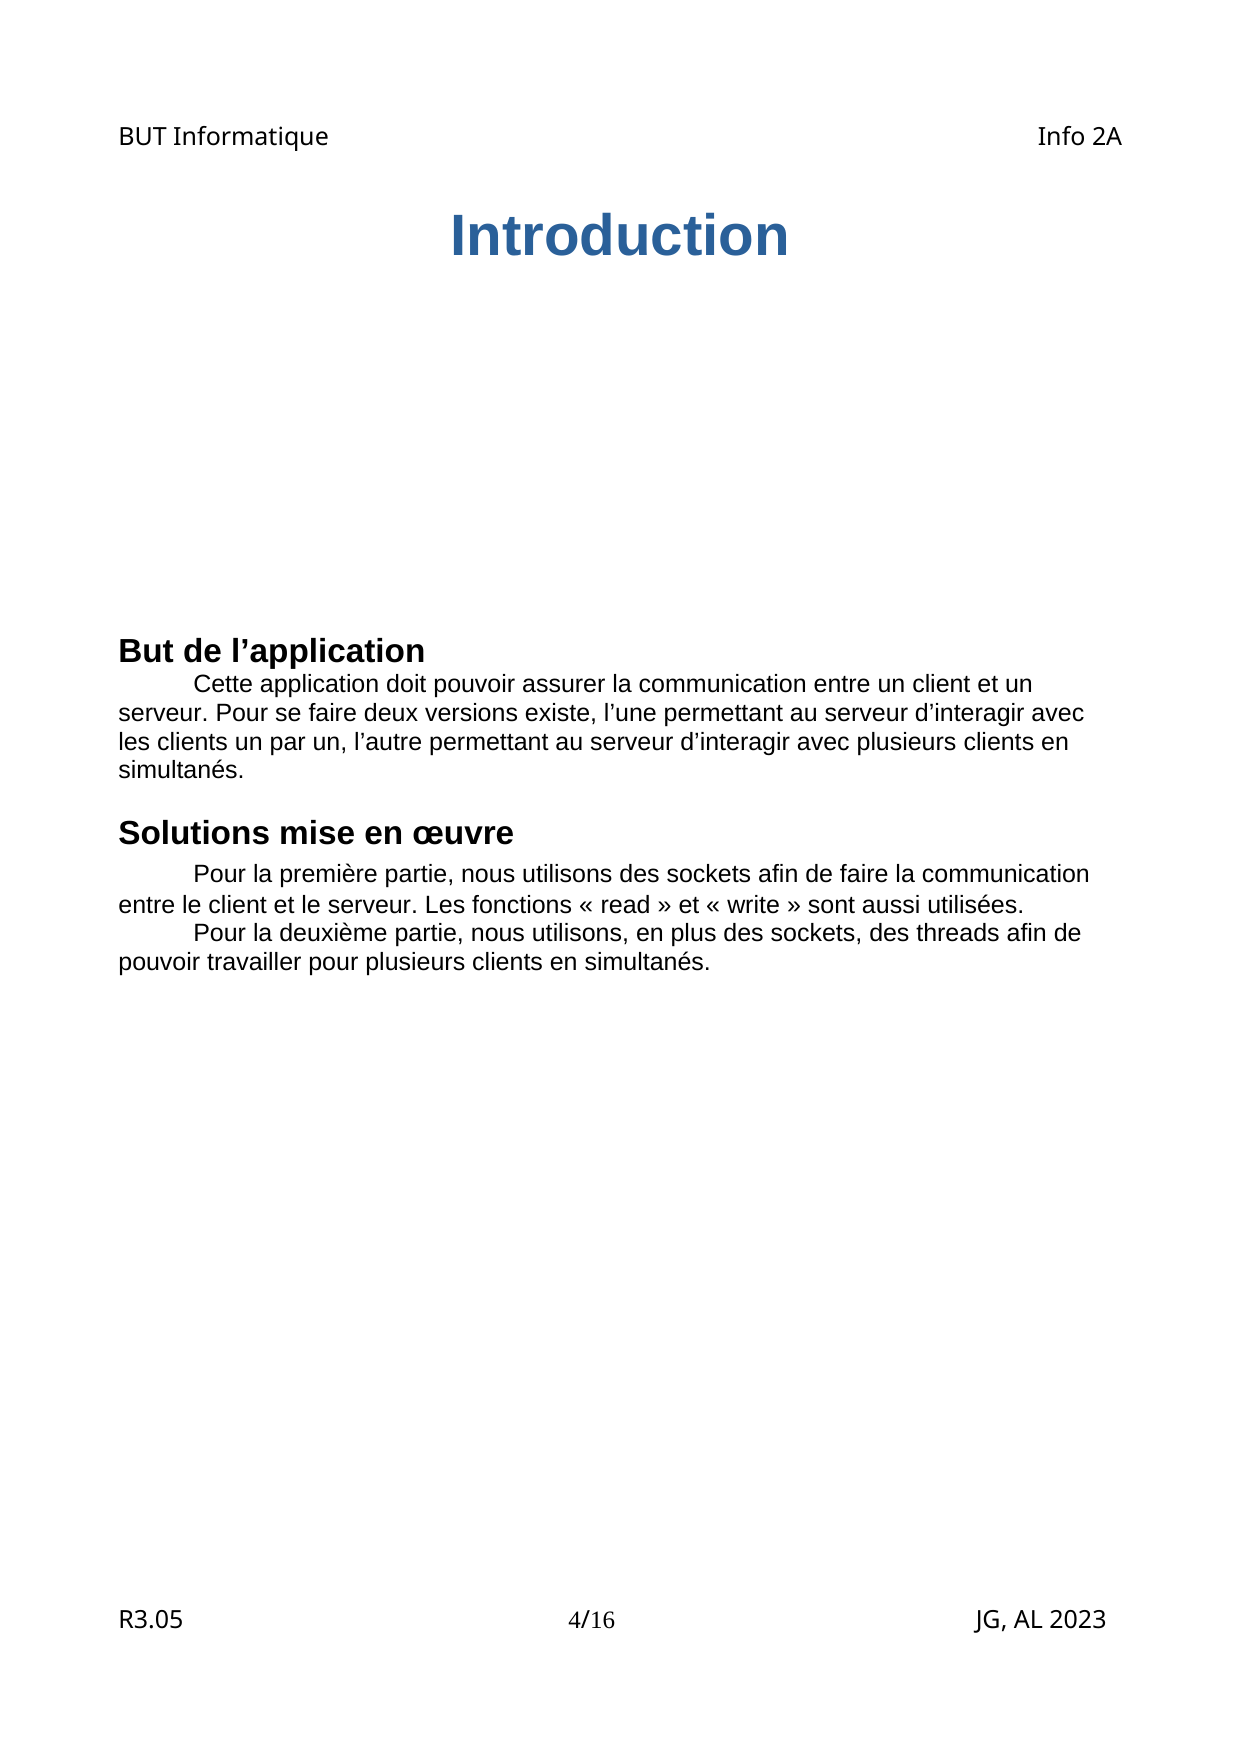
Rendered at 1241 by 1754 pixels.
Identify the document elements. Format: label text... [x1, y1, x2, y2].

title Introduction [118, 201, 1122, 335]
text But de l’application Cette application doit pouvoir assurer la communication entre un client et un serveur. Pour se faire deux versions existe, l’une permettant au serveur d’interagir avec les clients un par un, l’autre permettant au serveur d’interagir avec plusieurs clients en simultanés. Solutions mise en œuvre Pour la première partie, nous utilisons des sockets afin de faire la communication entre le client et le serveur. Les fonctions « read » et « write » sont aussi utilisées. Pour la deuxième partie, nous utilisons, en plus des sockets, des threads afin de pouvoir travailler pour plusieurs clients en simultanés. [118, 631, 1122, 976]
